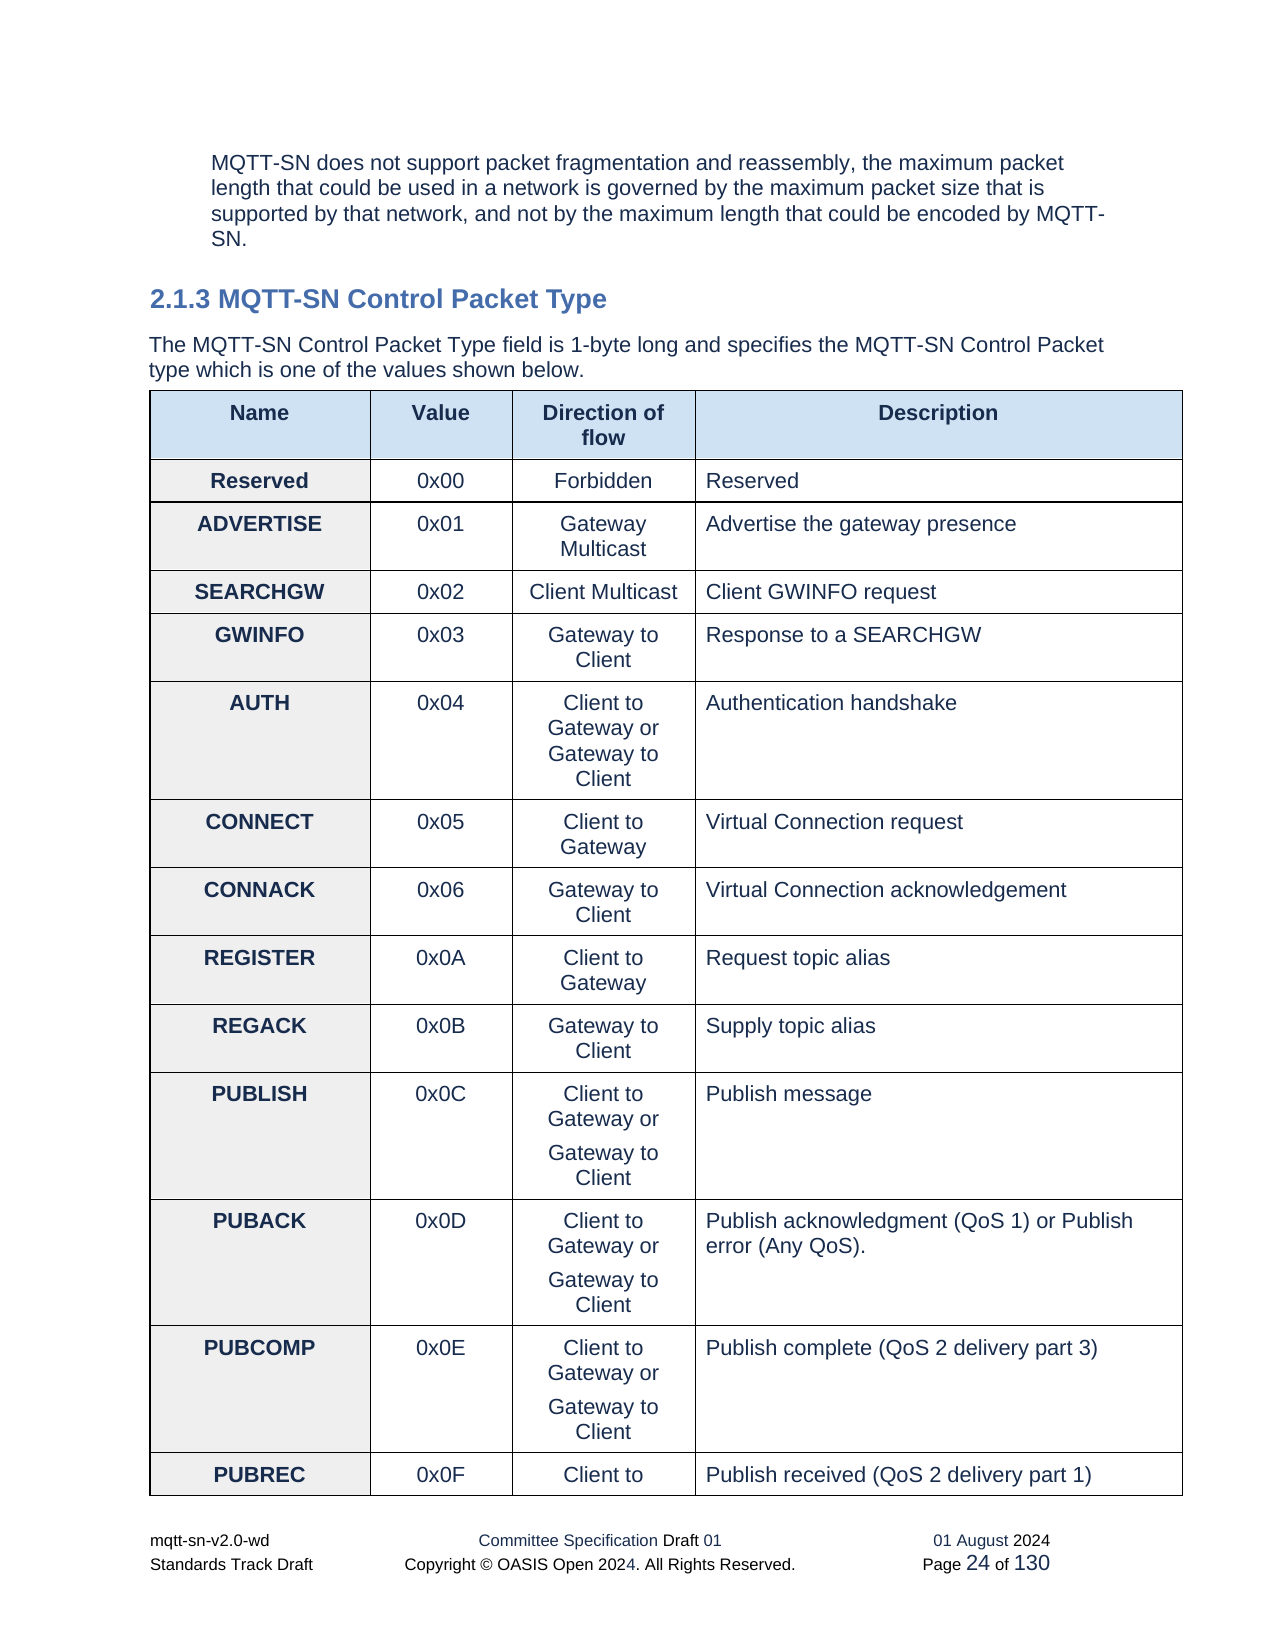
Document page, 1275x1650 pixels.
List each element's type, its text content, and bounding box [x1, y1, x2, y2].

table_cell 0x02 [371, 571, 512, 612]
table_cell 0x0B [371, 1005, 512, 1072]
table_cell Publish received (QoS 2 delivery part 1) [696, 1453, 1182, 1495]
table_cell Virtual Connection acknowledgement [696, 868, 1182, 935]
table_cell PUBCOMP [151, 1326, 370, 1452]
table_cell Authentication handshake [696, 682, 1182, 799]
table_cell Publish complete (QoS 2 delivery part 3) [696, 1326, 1182, 1452]
table_cell Reserved [151, 460, 370, 501]
table_cell Client to Gateway [513, 936, 695, 1003]
text The MQTT-SN Control Packet Type field is 1-byte long and specifies the MQTT-SN Control Packet type which is one of the values shown below. [148, 332, 1124, 382]
table_header Direction of flow [513, 391, 695, 458]
table_cell Supply topic alias [696, 1005, 1182, 1072]
table_cell CONNECT [151, 800, 370, 867]
table_cell 0x0F [371, 1453, 512, 1495]
table_cell REGISTER [151, 936, 370, 1003]
table_cell Client to Gateway or Gateway to Client [513, 1200, 695, 1325]
table_cell Client to Gateway or Gateway to Client [513, 1326, 695, 1452]
table_cell 0x04 [371, 682, 512, 799]
table_cell Request topic alias [696, 936, 1182, 1003]
table_header Value [371, 391, 512, 458]
table_cell 0x0D [371, 1200, 512, 1325]
table_cell CONNACK [151, 868, 370, 935]
table_cell Client to Gateway [513, 800, 695, 867]
table_cell Client GWINFO request [696, 571, 1182, 612]
table_cell Client Multicast [513, 571, 695, 612]
table_cell Gateway to Client [513, 868, 695, 935]
table_cell Reserved [696, 460, 1182, 501]
table_cell 0x05 [371, 800, 512, 867]
table_cell 0x03 [371, 614, 512, 681]
table_cell Client to Gateway or Gateway to Client [513, 682, 695, 799]
table_cell Client to [513, 1453, 695, 1495]
table_cell Response to a SEARCHGW [696, 614, 1182, 681]
table_cell 0x0C [371, 1073, 512, 1198]
table_cell SEARCHGW [151, 571, 370, 612]
text MQTT-SN does not support packet fragmentation and reassembly, the maximum packet length that could be used in a network is governed by the maximum packet size that is supported by that network, and not by the maximum length that could be encoded by MQTT-SN. [211, 150, 1124, 251]
table_cell Advertise the gateway presence [696, 503, 1182, 569]
table_cell Publish message [696, 1073, 1182, 1198]
table_cell 0x0E [371, 1326, 512, 1452]
table_header Description [696, 391, 1182, 458]
table_cell 0x0A [371, 936, 512, 1003]
table_cell 0x01 [371, 503, 512, 569]
table_cell Gateway Multicast [513, 503, 695, 569]
table_cell PUBLISH [151, 1073, 370, 1198]
subtitle 2.1.3 MQTT-SN Control Packet Type [150, 283, 1124, 314]
table_cell ADVERTISE [151, 503, 370, 569]
table_cell Client to Gateway or Gateway to Client [513, 1073, 695, 1198]
table_cell 0x06 [371, 868, 512, 935]
table_cell REGACK [151, 1005, 370, 1072]
table_cell PUBACK [151, 1200, 370, 1325]
table_cell Virtual Connection request [696, 800, 1182, 867]
table_cell AUTH [151, 682, 370, 799]
table_header Name [151, 391, 370, 458]
table_cell GWINFO [151, 614, 370, 681]
table_cell 0x00 [371, 460, 512, 501]
table_cell Publish acknowledgment (QoS 1) or Publish error (Any QoS). [696, 1200, 1182, 1325]
table_cell Gateway to Client [513, 1005, 695, 1072]
table_cell Forbidden [513, 460, 695, 501]
table_cell PUBREC [151, 1453, 370, 1495]
table_cell Gateway to Client [513, 614, 695, 681]
